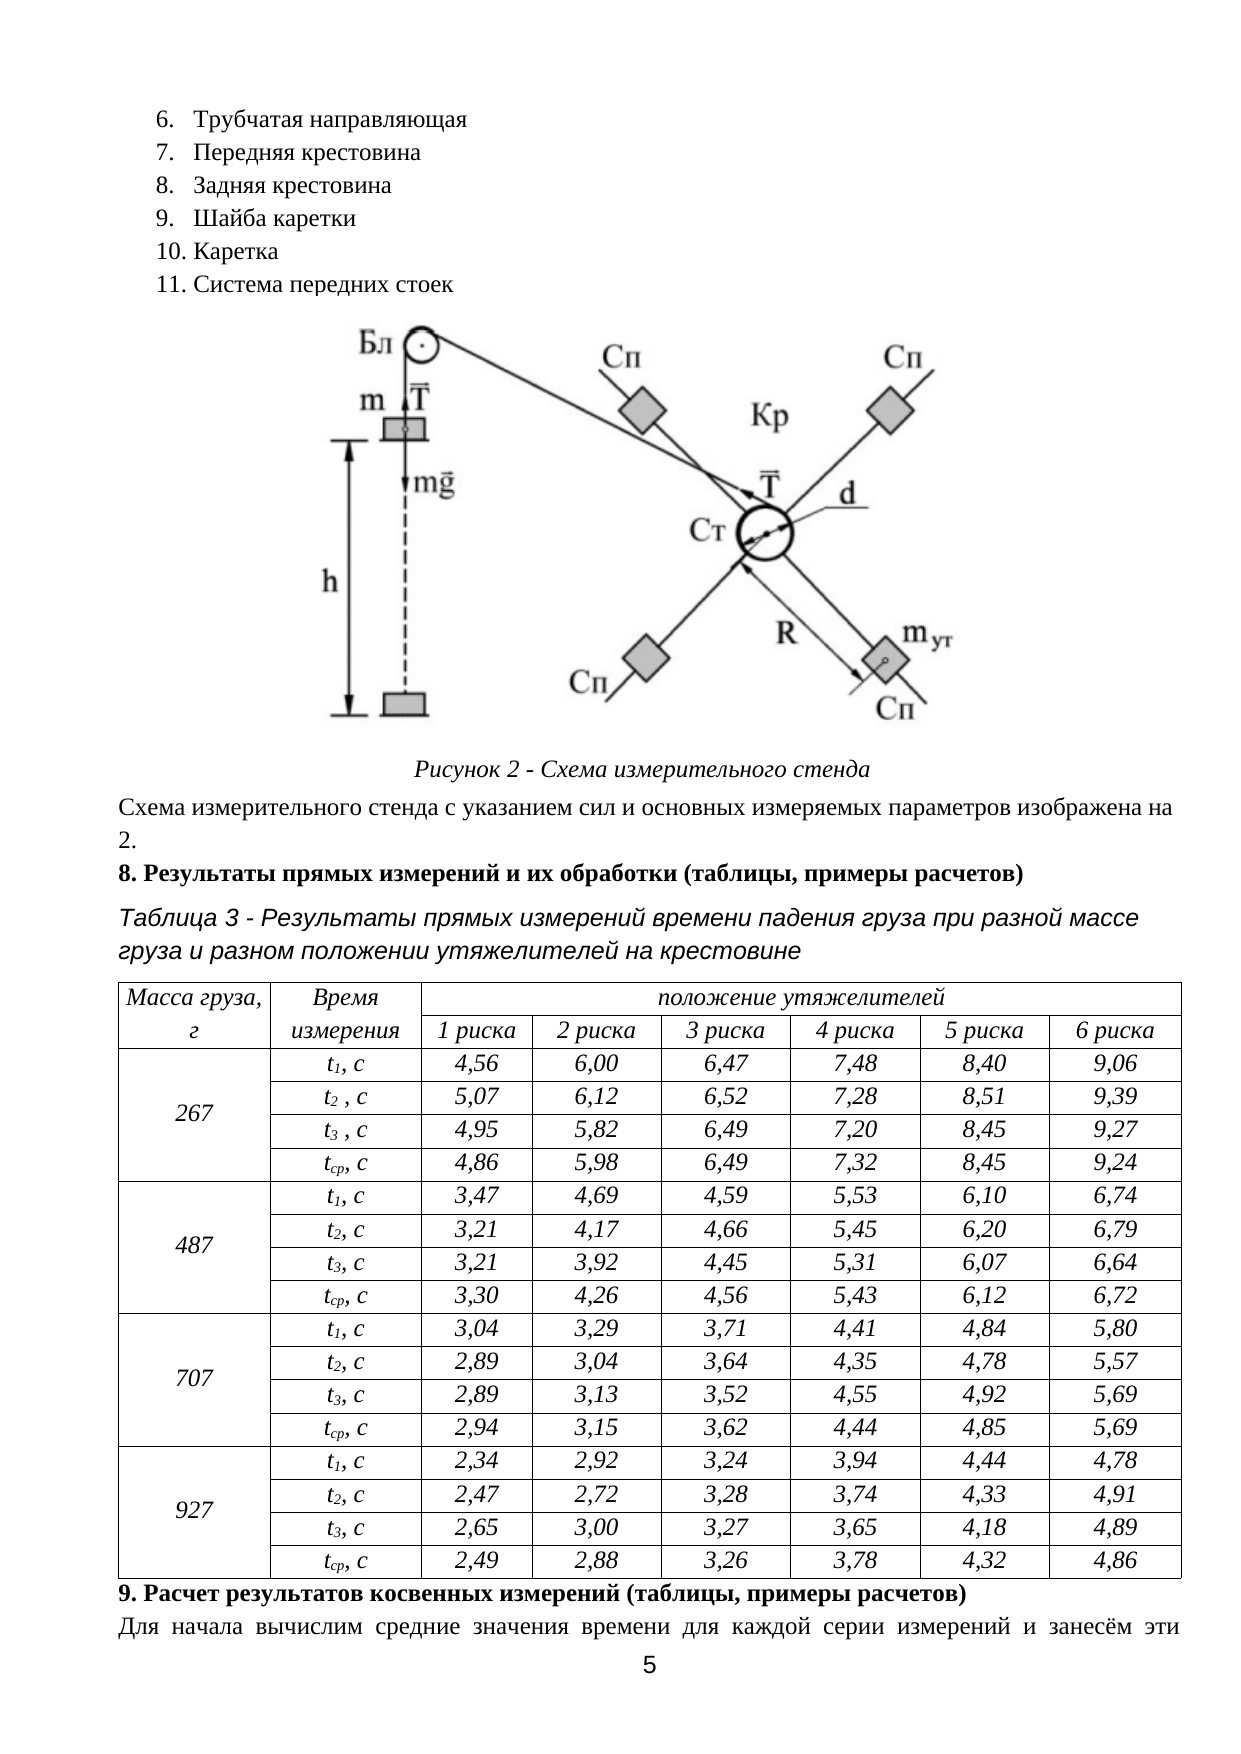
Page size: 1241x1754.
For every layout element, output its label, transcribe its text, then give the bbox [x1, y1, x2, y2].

table_cell t1, c [271, 1447, 421, 1479]
table_cell 7,48 [791, 1049, 920, 1081]
table_cell 9,24 [1050, 1149, 1181, 1181]
table_cell 267 [119, 1049, 270, 1181]
table_cell 2,34 [422, 1447, 532, 1479]
table_cell 8,45 [921, 1149, 1049, 1181]
table_cell 927 [119, 1447, 270, 1578]
table_cell 4,95 [422, 1115, 532, 1147]
table_cell 3,30 [422, 1281, 532, 1313]
table_cell 2 риска [533, 1016, 661, 1048]
table_cell 5,69 [1050, 1380, 1181, 1412]
table_cell 4,89 [1050, 1513, 1181, 1545]
table_cell 1 риска [422, 1016, 532, 1048]
text Схема измерительного стенда с указанием сил и основных измеряемых параметров изображена на Рисунок 2. [118, 302, 1181, 853]
table_cell 6,10 [921, 1182, 1049, 1214]
table_cell 4,85 [921, 1414, 1049, 1446]
table_cell 2,89 [422, 1380, 532, 1412]
table_cell t3 , c [271, 1115, 421, 1147]
table_cell 4,18 [921, 1513, 1049, 1545]
table_cell 7,28 [791, 1082, 920, 1114]
table_cell 4,84 [921, 1314, 1049, 1346]
table_cell t1, c [271, 1182, 421, 1214]
table_cell t2, c [271, 1215, 421, 1247]
table_cell 5,53 [791, 1182, 920, 1214]
table_cell 3,24 [662, 1447, 790, 1479]
table_cell 8,40 [921, 1049, 1049, 1081]
table_cell 5,07 [422, 1082, 532, 1114]
table_cell 5,69 [1050, 1414, 1181, 1446]
table_cell 4,41 [791, 1314, 920, 1346]
table_cell 4,35 [791, 1347, 920, 1379]
table_cell 4,59 [662, 1182, 790, 1214]
table_cell 6,74 [1050, 1182, 1181, 1214]
table_cell tср, c [271, 1414, 421, 1446]
table_cell t3, c [271, 1248, 421, 1280]
table_cell 4,32 [921, 1546, 1049, 1578]
table_cell 2,88 [533, 1546, 661, 1578]
table_cell 3,28 [662, 1480, 790, 1512]
table_cell 2,72 [533, 1480, 661, 1512]
table_cell 4,86 [1050, 1546, 1181, 1578]
table_cell 6,49 [662, 1115, 790, 1147]
table_cell 3,62 [662, 1414, 790, 1446]
table_cell 7,32 [791, 1149, 920, 1181]
table_cell 6 риска [1050, 1016, 1181, 1048]
table_cell 6,12 [921, 1281, 1049, 1313]
table_cell 3,52 [662, 1380, 790, 1412]
list Задняя крестовина [156, 170, 1181, 198]
table_cell 4,92 [921, 1380, 1049, 1412]
table_cell 3 риска [662, 1016, 790, 1048]
table_cell 5,80 [1050, 1314, 1181, 1346]
table_cell 2,94 [422, 1414, 532, 1446]
table_cell 4,44 [791, 1414, 920, 1446]
table_cell 3,15 [533, 1414, 661, 1446]
table_cell 5,31 [791, 1248, 920, 1280]
table_cell 6,64 [1050, 1248, 1181, 1280]
table_cell 6,47 [662, 1049, 790, 1081]
table_cell tср, c [271, 1149, 421, 1181]
table_cell tср, c [271, 1281, 421, 1313]
table_cell 4,26 [533, 1281, 661, 1313]
table_cell 4,44 [921, 1447, 1049, 1479]
table_cell 6,49 [662, 1149, 790, 1181]
table_cell t2, c [271, 1480, 421, 1512]
table_cell 3,65 [791, 1513, 920, 1545]
table_cell 6,07 [921, 1248, 1049, 1280]
text Таблица 3 - Результаты прямых измерений времени падения груза при разной массе груза и разном положении утяжелителей на крестовине [118, 903, 1181, 965]
table_cell 9,06 [1050, 1049, 1181, 1081]
text Для начала вычислим средние значения времени для каждой серии измерений и занесём эти данные в Таблица 3. [118, 1611, 1181, 1640]
picture [311, 296, 973, 742]
table_cell 3,74 [791, 1480, 920, 1512]
table_cell 8,45 [921, 1115, 1049, 1147]
table_cell 4,33 [921, 1480, 1049, 1512]
table_cell 6,12 [533, 1082, 661, 1114]
table_cell 4 риска [791, 1016, 920, 1048]
table_cell t3, c [271, 1513, 421, 1545]
table_cell 4,66 [662, 1215, 790, 1247]
table_cell 3,26 [662, 1546, 790, 1578]
text 8. Результаты прямых измерений и их обработки (таблицы, примеры расчетов) [118, 858, 1181, 886]
table_cell 6,00 [533, 1049, 661, 1081]
table_cell 9,39 [1050, 1082, 1181, 1114]
table_cell 4,69 [533, 1182, 661, 1214]
table_cell 5,98 [533, 1149, 661, 1181]
table_cell t2 , c [271, 1082, 421, 1114]
text Рисунок 2 - Схема измерительного стенда [312, 742, 973, 783]
table_cell 9,27 [1050, 1115, 1181, 1147]
table_header положение утяжелителей [422, 983, 1181, 1015]
table_cell 3,21 [422, 1215, 532, 1247]
table_cell 6,79 [1050, 1215, 1181, 1247]
table_cell 3,92 [533, 1248, 661, 1280]
table_cell 4,56 [662, 1281, 790, 1313]
table_header Время измерения [271, 983, 421, 1048]
table_cell 4,56 [422, 1049, 532, 1081]
table_cell 2,89 [422, 1347, 532, 1379]
table_cell 6,20 [921, 1215, 1049, 1247]
table_cell 2,65 [422, 1513, 532, 1545]
table_cell 3,04 [422, 1314, 532, 1346]
table_cell 4,17 [533, 1215, 661, 1247]
text 9. Расчет результатов косвенных измерений (таблицы, примеры расчетов) [118, 1579, 1181, 1607]
table_cell 487 [119, 1182, 270, 1313]
table_cell 3,94 [791, 1447, 920, 1479]
list Шайба каретки [156, 203, 1181, 232]
table_cell t1, c [271, 1314, 421, 1346]
table_cell 8,51 [921, 1082, 1049, 1114]
table_cell 4,78 [1050, 1447, 1181, 1479]
list Система передних стоек [156, 269, 1181, 298]
table_cell 4,45 [662, 1248, 790, 1280]
table_cell t1, c [271, 1049, 421, 1081]
table_cell 3,47 [422, 1182, 532, 1214]
table_cell 3,71 [662, 1314, 790, 1346]
table_cell tср, c [271, 1546, 421, 1578]
table_cell 2,47 [422, 1480, 532, 1512]
table_cell 5,57 [1050, 1347, 1181, 1379]
table_cell 3,78 [791, 1546, 920, 1578]
table_cell 3,21 [422, 1248, 532, 1280]
table_cell 2,49 [422, 1546, 532, 1578]
table_cell 5,82 [533, 1115, 661, 1147]
table_cell t2, c [271, 1347, 421, 1379]
table_cell 7,20 [791, 1115, 920, 1147]
table_cell 3,64 [662, 1347, 790, 1379]
table_cell 4,78 [921, 1347, 1049, 1379]
table_cell t3, c [271, 1380, 421, 1412]
table_cell 5 риска [921, 1016, 1049, 1048]
list Передняя крестовина [156, 137, 1181, 166]
table_cell 4,55 [791, 1380, 920, 1412]
table_cell 4,86 [422, 1149, 532, 1181]
table_cell 6,72 [1050, 1281, 1181, 1313]
table_cell 3,13 [533, 1380, 661, 1412]
table_cell 2,92 [533, 1447, 661, 1479]
table_cell 3,29 [533, 1314, 661, 1346]
table_cell 3,04 [533, 1347, 661, 1379]
table_cell 5,43 [791, 1281, 920, 1313]
table_cell 6,52 [662, 1082, 790, 1114]
table_cell 707 [119, 1314, 270, 1446]
list Трубчатая направляющая [156, 104, 1181, 132]
table_header Масса груза, г [119, 983, 270, 1048]
table_cell 3,27 [662, 1513, 790, 1545]
table_cell 3,00 [533, 1513, 661, 1545]
table_cell 5,45 [791, 1215, 920, 1247]
list Каретка [156, 236, 1181, 264]
table_cell 4,91 [1050, 1480, 1181, 1512]
